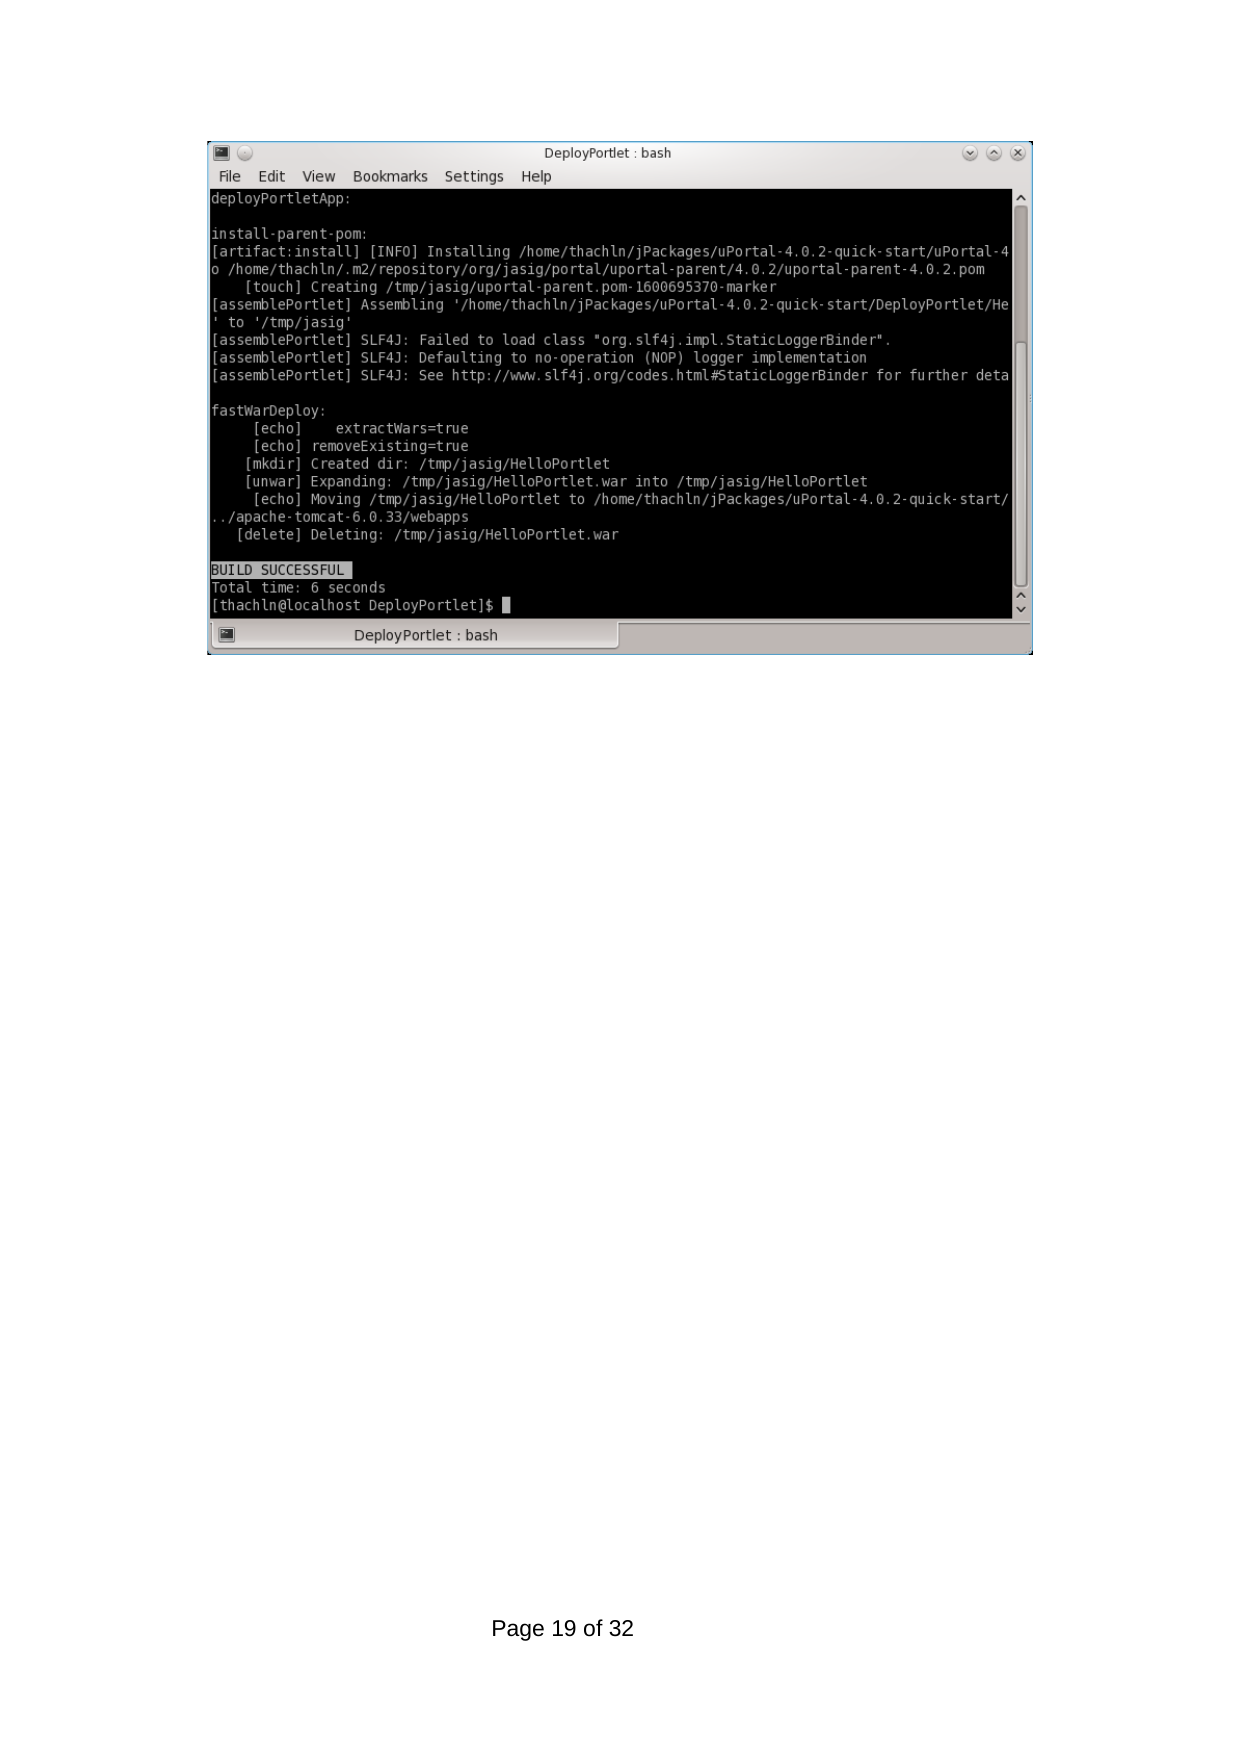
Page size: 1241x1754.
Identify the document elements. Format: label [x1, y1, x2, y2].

picture [207, 141, 1033, 655]
